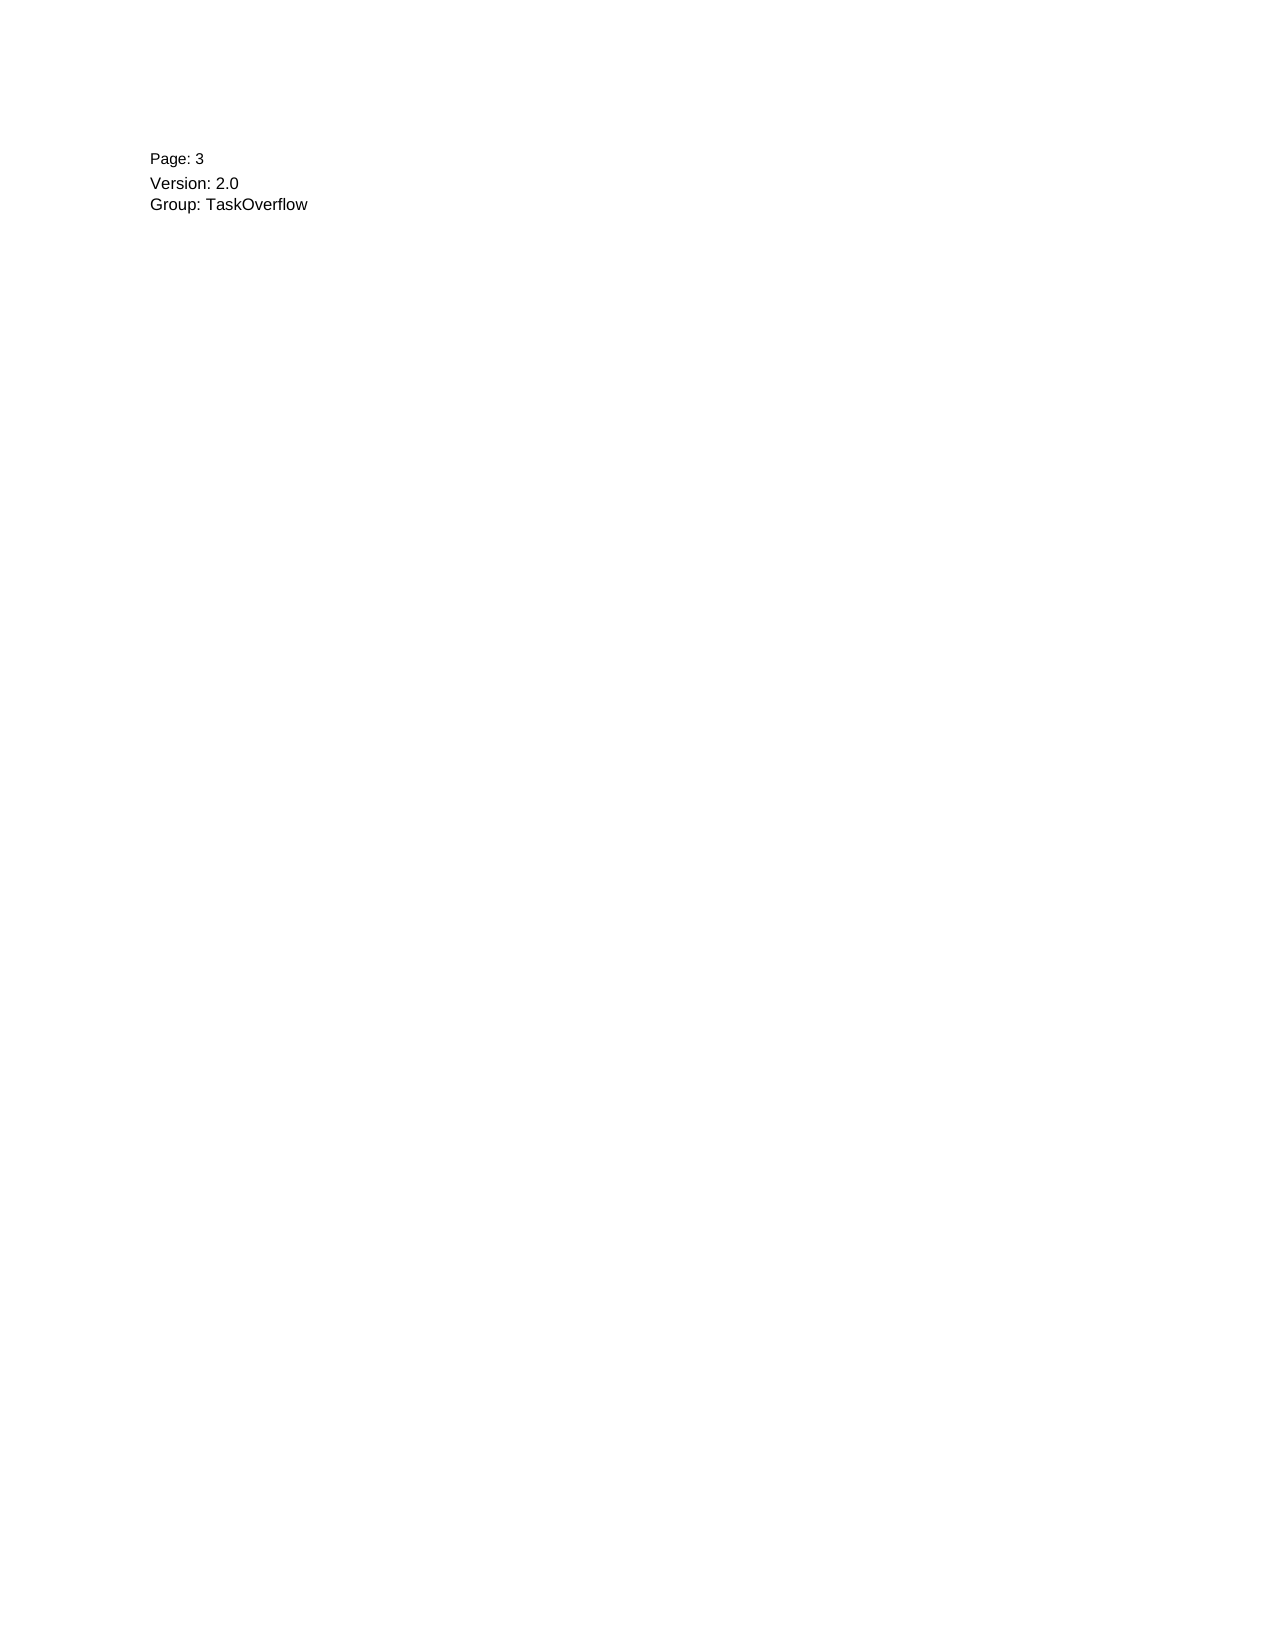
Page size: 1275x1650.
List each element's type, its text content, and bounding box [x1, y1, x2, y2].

text System: Task Scheduling System Page: 3 [150, 150, 356, 168]
text Version: 2.0 Group: TaskOverflow [150, 168, 356, 214]
